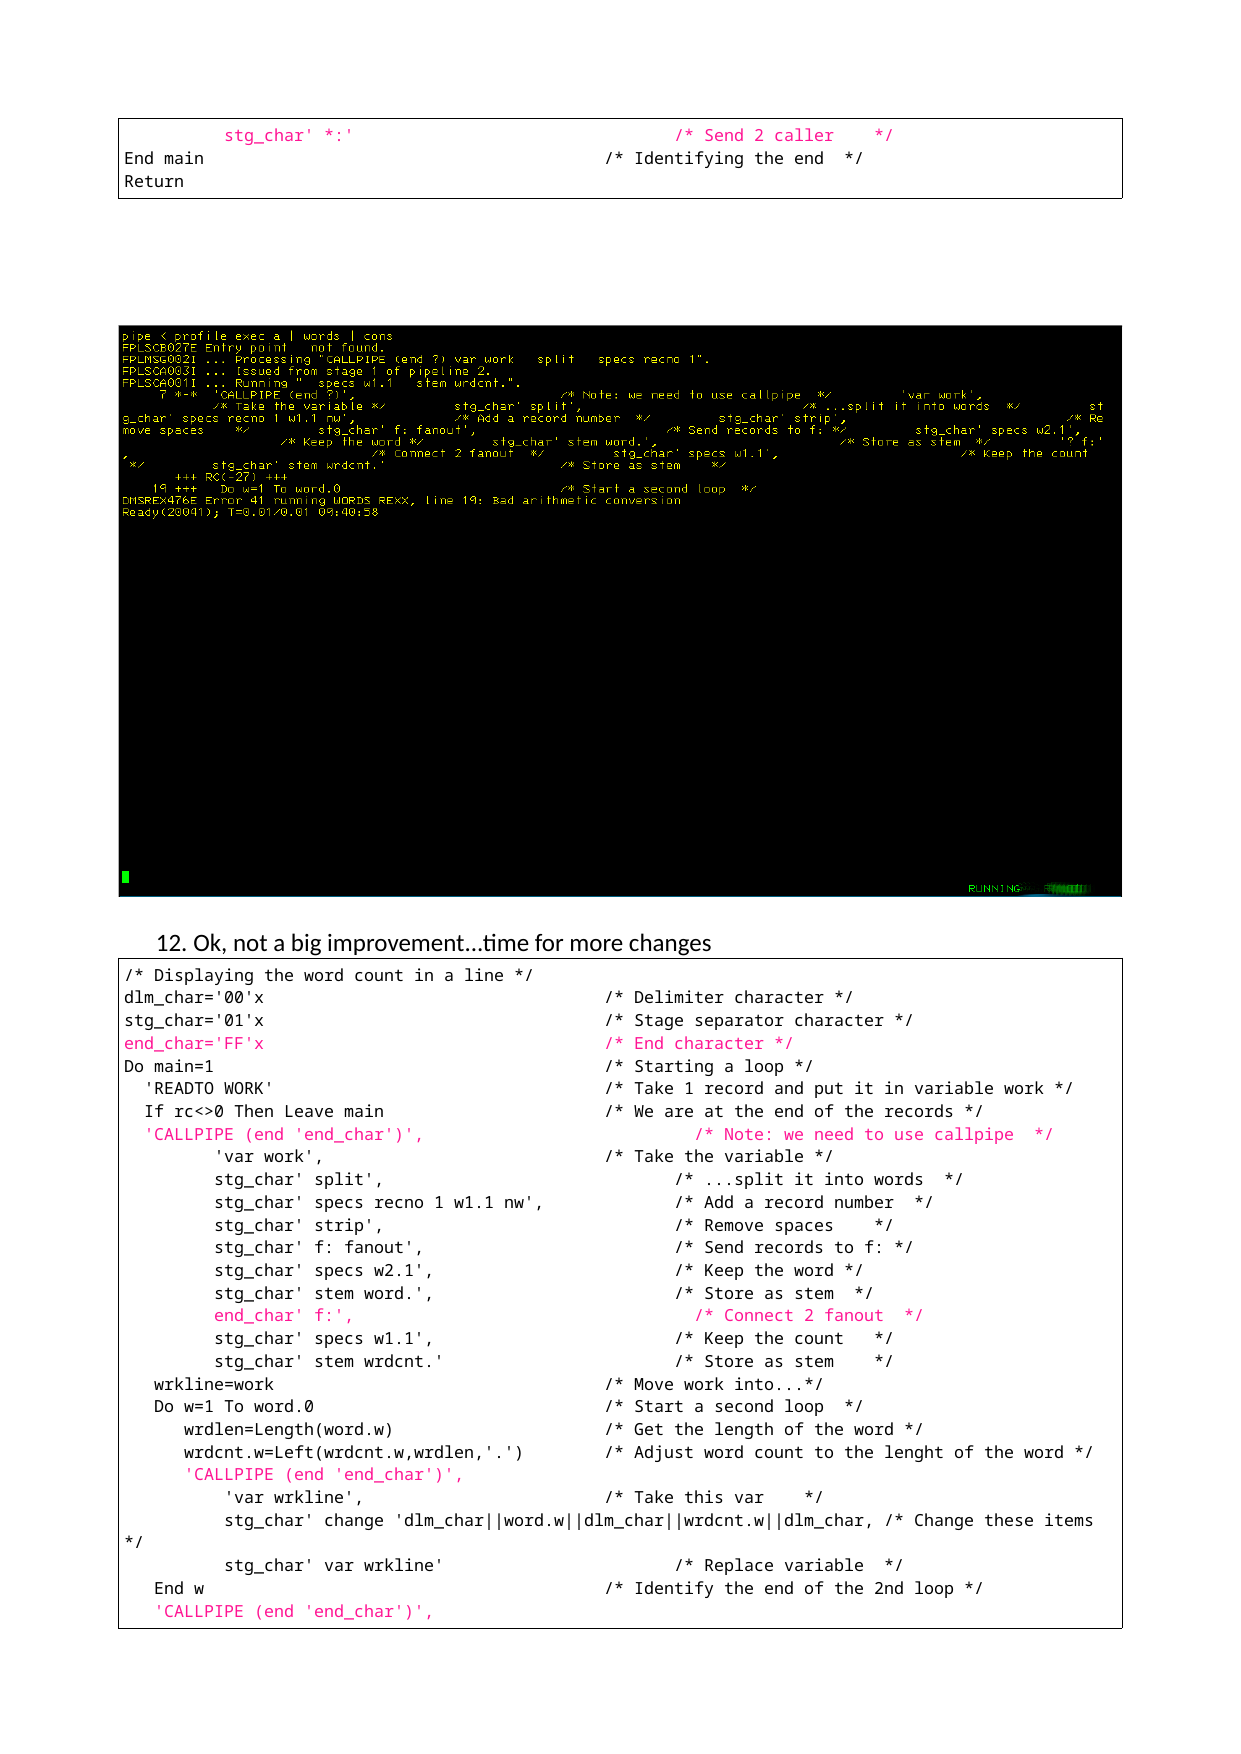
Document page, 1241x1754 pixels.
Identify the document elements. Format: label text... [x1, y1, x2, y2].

list Ok, not a big improvement...time for more changes [156, 927, 1122, 958]
table_header stg_char' *:' /* Send 2 caller */ End main /* Identifying the end */ Return [119, 119, 1122, 198]
table_header /* Displaying the word count in a line */ dlm_char='00'x /* Delimiter character */ stg_char='01'x /* Stage separator character */ end_char='FF'x /* End character */ Do main=1 /* Starting a loop */ 'READTO WORK' /* Take 1 record and put it in variable work */ If rc<>0 Then Leave main /* We are at the end of the records */ 'CALLPIPE (end 'end_char')', /* Note: we need to use callpipe */ 'var work', /* Take the variable */ stg_char' split', /* ...split it into words */ stg_char' specs recno 1 w1.1 nw', /* Add a record number */ stg_char' strip', /* Remove spaces */ stg_char' f: fanout', /* Send records to f: */ stg_char' specs w2.1', /* Keep the word */ stg_char' stem word.', /* Store as stem */ end_char' f:', /* Connect 2 fanout */ stg_char' specs w1.1', /* Keep the count */ stg_char' stem wrdcnt.' /* Store as stem */ wrkline=work /* Move work into...*/ Do w=1 To word.0 /* Start a second loop */ wrdlen=Length(word.w) /* Get the length of the word */ wrdcnt.w=Left(wrdcnt.w,wrdlen,'.') /* Adjust word count to the lenght of the word */ 'CALLPIPE (end 'end_char')', 'var wrkline', /* Take this var */ stg_char' change 'dlm_char||word.w||dlm_char||wrdcnt.w||dlm_char, /* Change these items */ stg_char' var wrkline' /* Replace variable */ End w /* Identify the end of the 2nd loop */ 'CALLPIPE (end 'end_char')', [119, 959, 1122, 1628]
picture [118, 325, 1123, 897]
